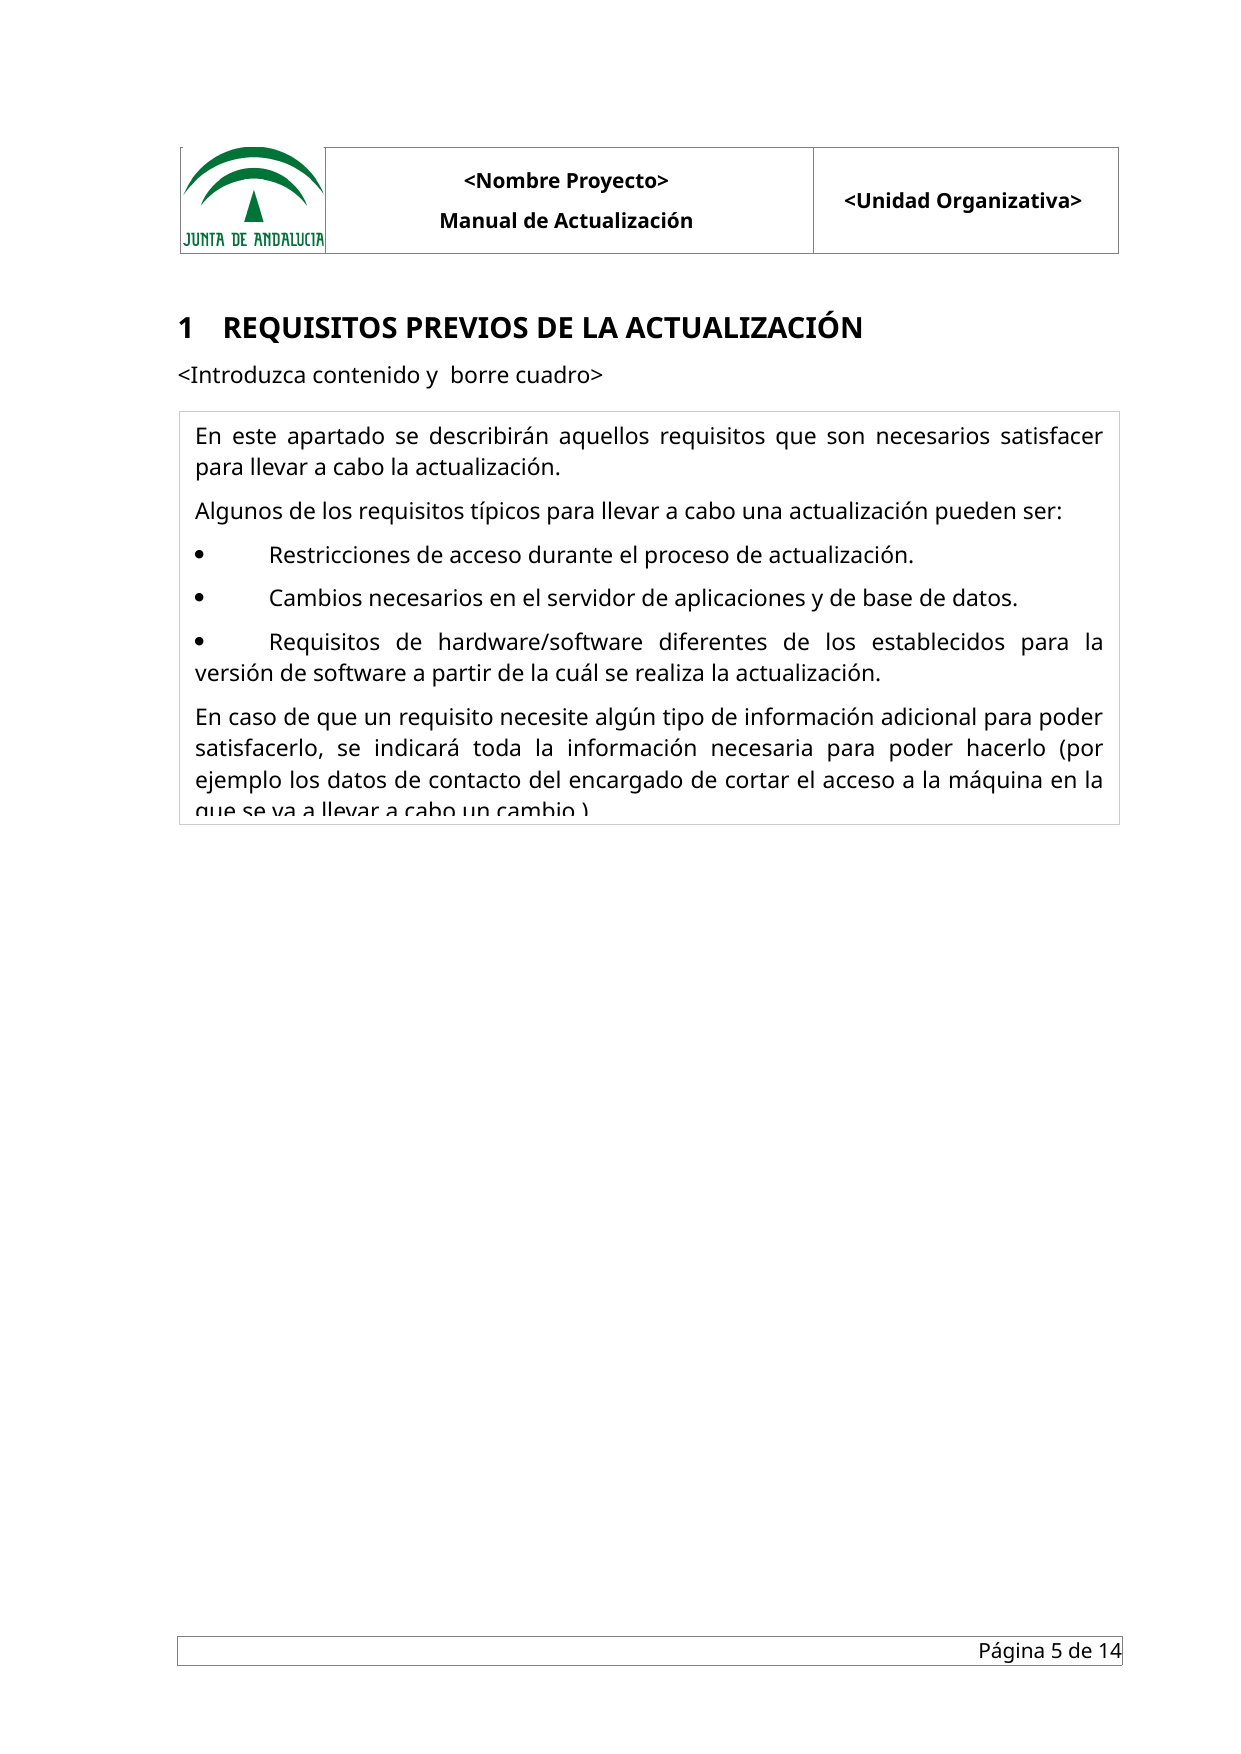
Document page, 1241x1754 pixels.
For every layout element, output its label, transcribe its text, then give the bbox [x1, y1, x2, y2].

text En este apartado se describirán aquellos requisitos que son necesarios satisfacer para llevar a cabo la actualización. [195, 420, 1104, 482]
text <Introduzca contenido y borre cuadro> [177, 359, 1122, 390]
list Restricciones de acceso durante el proceso de actualización. [195, 539, 1104, 570]
text En caso de que un requisito necesite algún tipo de información adicional para poder satisfacerlo, se indicará toda la información necesaria para poder hacerlo (por ejemplo los datos de contacto del encargado de cortar el acceso a la máquina en la que se va a llevar a cabo un cambio.). [195, 701, 1104, 815]
subtitle REQUISITOS PREVIOS DE LA ACTUALIZACIÓN [177, 307, 1122, 347]
list Requisitos de hardware/software diferentes de los establecidos para la versión de software a partir de la cuál se realiza la actualización. [195, 626, 1104, 689]
list Cambios necesarios en el servidor de aplicaciones y de base de datos. [195, 582, 1104, 614]
text Algunos de los requisitos típicos para llevar a cabo una actualización pueden ser: [195, 495, 1104, 526]
